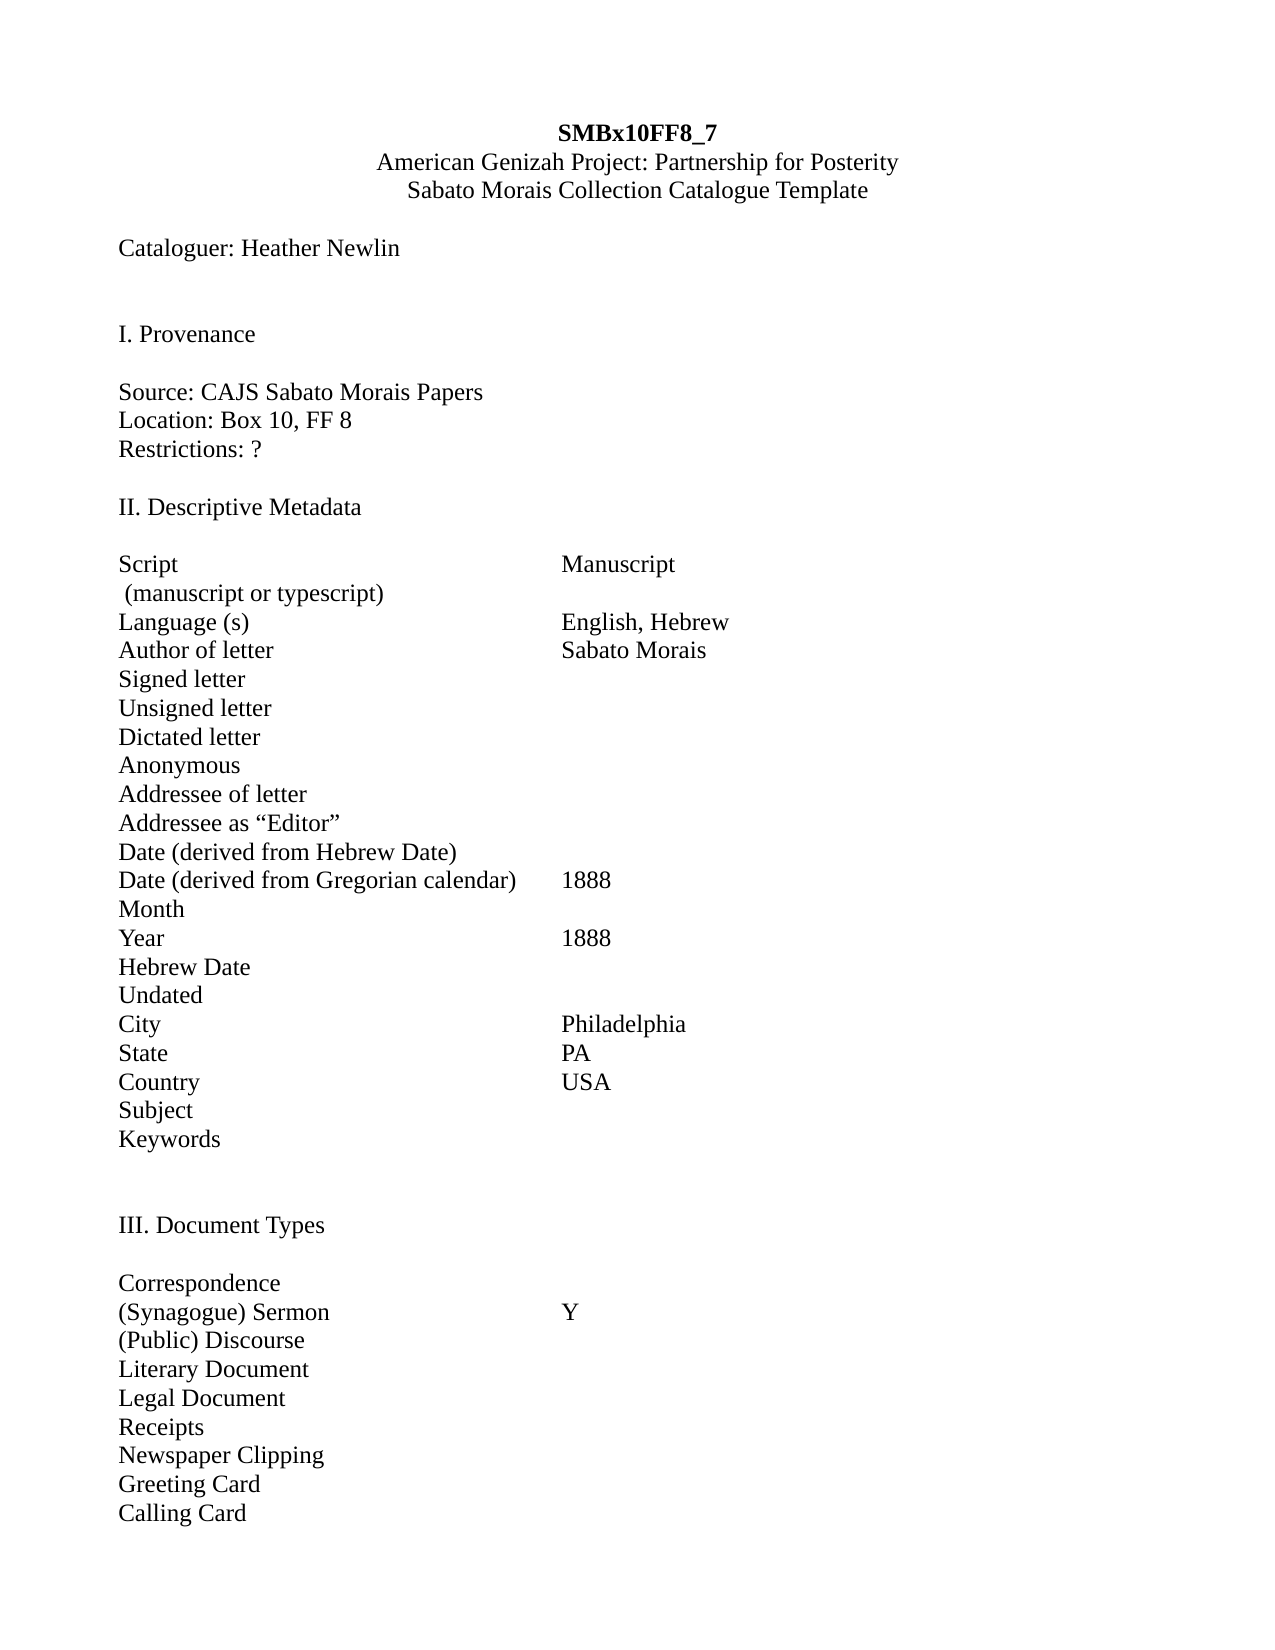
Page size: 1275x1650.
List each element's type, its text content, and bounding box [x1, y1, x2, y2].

text Correspondence [118, 1268, 1157, 1297]
text Addressee of letter [118, 779, 1157, 808]
text Unsigned letter [118, 693, 1157, 722]
text Addressee as “Editor” [118, 808, 1157, 837]
text Dictated letter [118, 722, 1157, 751]
text Script Manuscript [118, 549, 1157, 578]
text Source: CAJS Sabato Morais Papers [118, 377, 1157, 406]
text Language (s) English, Hebrew [118, 607, 1157, 636]
text American Genizah Project: Partnership for Posterity [118, 147, 1157, 176]
text Calling Card [118, 1498, 1157, 1527]
text Signed letter [118, 664, 1157, 693]
text Country USA [118, 1067, 1157, 1096]
text Literary Document [118, 1354, 1157, 1383]
text Legal Document [118, 1383, 1157, 1412]
text (Synagogue) Sermon Y [118, 1297, 1157, 1326]
text II. Descriptive Metadata [118, 492, 1157, 521]
text Undated [118, 981, 1157, 1009]
text Author of letter Sabato Morais [118, 636, 1157, 664]
text Hebrew Date [118, 952, 1157, 981]
text (Public) Discourse [118, 1326, 1157, 1354]
text Date (derived from Hebrew Date) [118, 837, 1157, 866]
text Year 1888 [118, 923, 1157, 952]
text Keywords [118, 1124, 1157, 1153]
text Greeting Card [118, 1469, 1157, 1498]
text Subject [118, 1096, 1157, 1124]
text III. Document Types [118, 1211, 1157, 1239]
text City Philadelphia [118, 1009, 1157, 1038]
text Month [118, 894, 1157, 923]
text (manuscript or typescript) [118, 578, 1157, 607]
text I. Provenance [118, 319, 1157, 348]
text Date (derived from Gregorian calendar) 1888 [118, 866, 1157, 894]
text Location: Box 10, FF 8 [118, 406, 1157, 434]
text Newspaper Clipping [118, 1441, 1157, 1469]
text Sabato Morais Collection Catalogue Template [118, 176, 1157, 204]
text Anonymous [118, 751, 1157, 779]
text Restrictions: ? [118, 434, 1157, 463]
text State PA [118, 1038, 1157, 1067]
text Receipts [118, 1412, 1157, 1441]
text SMBx10FF8_7 [118, 118, 1157, 147]
text Cataloguer: Heather Newlin [118, 233, 1157, 262]
